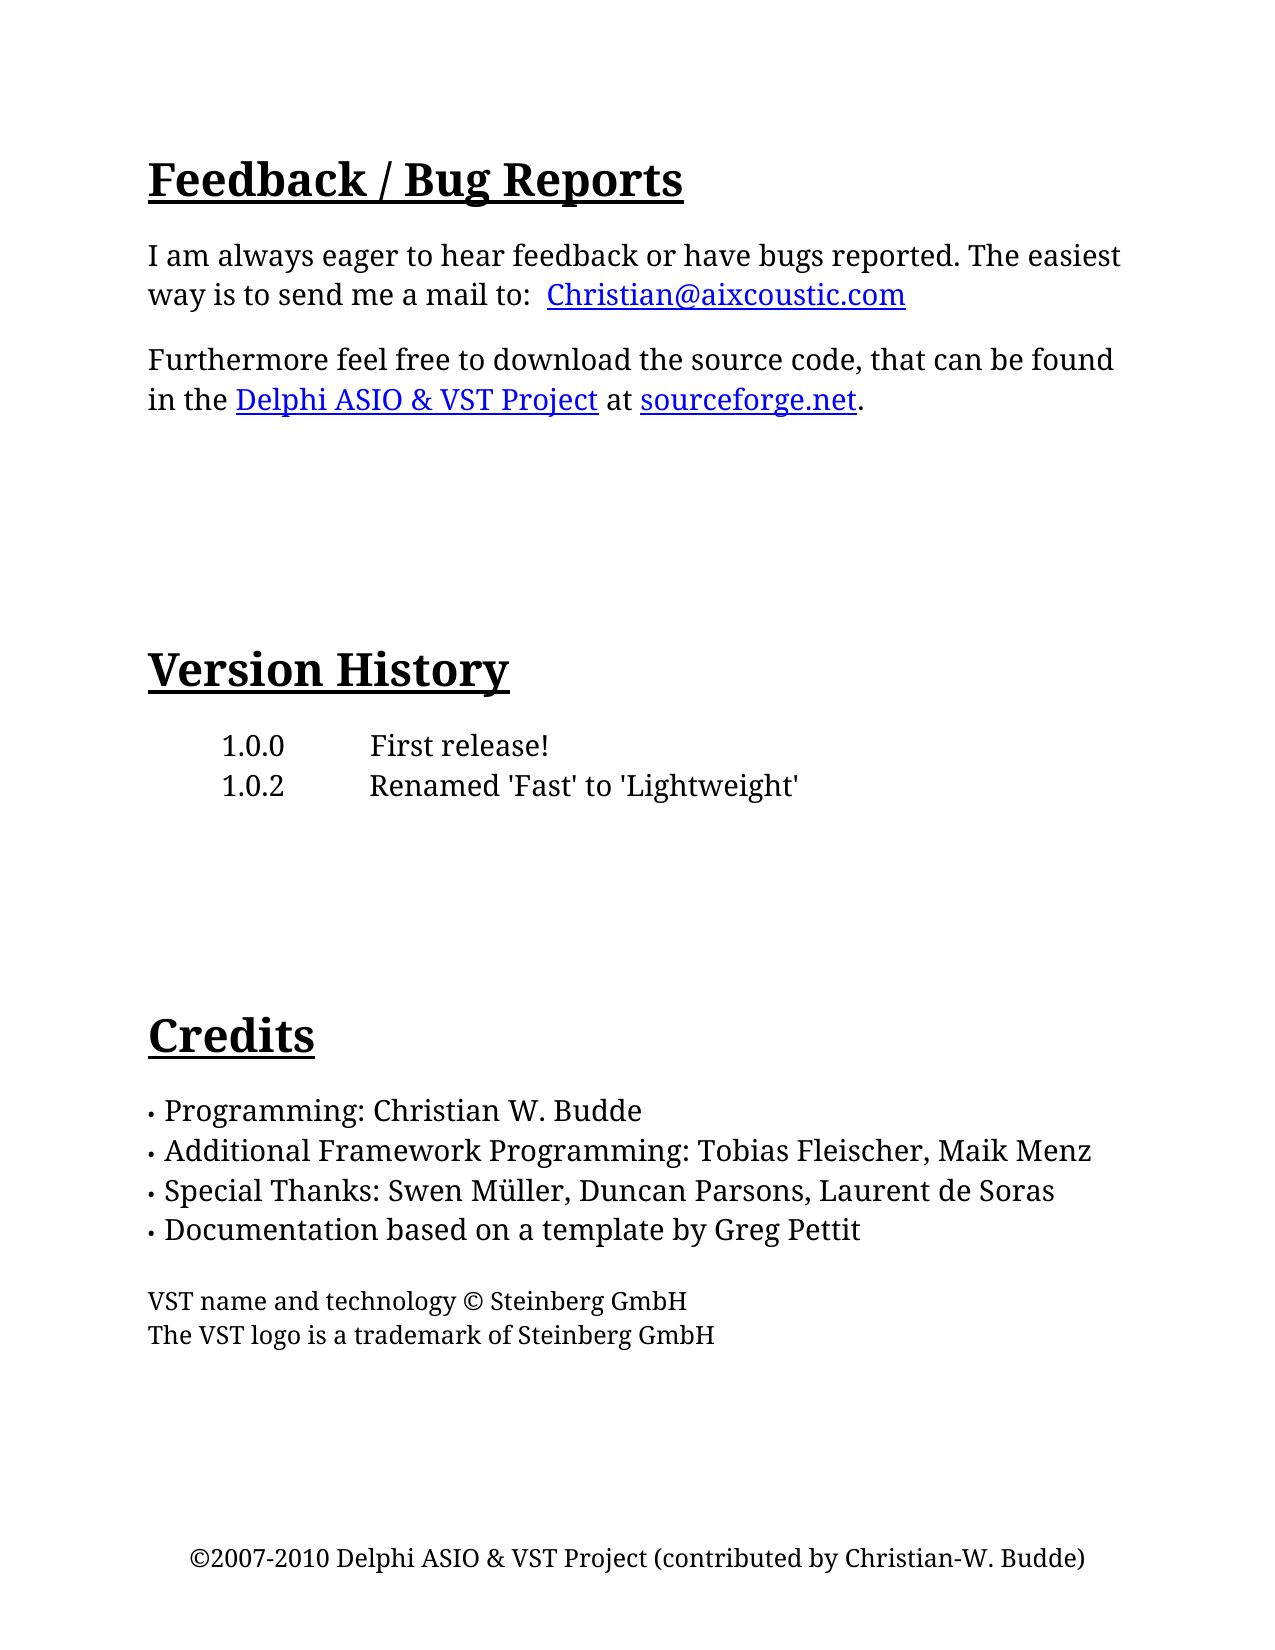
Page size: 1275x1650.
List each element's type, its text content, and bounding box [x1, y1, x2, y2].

text • Documentation based on a template by Greg Pettit [148, 1209, 1127, 1249]
text The VST logo is a trademark of Steinberg GmbH [148, 1317, 1127, 1351]
text • Special Thanks: Swen Müller, Duncan Parsons, Laurent de Soras [148, 1170, 1127, 1209]
text VST name and technology © Steinberg GmbH [148, 1283, 1127, 1317]
subtitle Version History [148, 638, 1127, 700]
list 1.0.2 Renamed 'Fast' to 'Lightweight' [221, 765, 1127, 804]
text I am always eager to hear feedback or have bugs reported. The easiest way is to send me a mail to: Christian@aixcoustic.com [148, 235, 1127, 314]
text • Programming: Christian W. Budde [148, 1090, 1127, 1130]
subtitle Feedback / Bug Reports [148, 148, 1127, 210]
text Furthermore feel free to download the source code, that can be found in the Delphi ASIO & VST Project at sourceforge.net. [148, 339, 1127, 419]
text • Additional Framework Programming: Tobias Fleischer, Maik Menz [148, 1130, 1127, 1170]
subtitle Credits [148, 1003, 1127, 1065]
list First release! [221, 725, 1127, 765]
